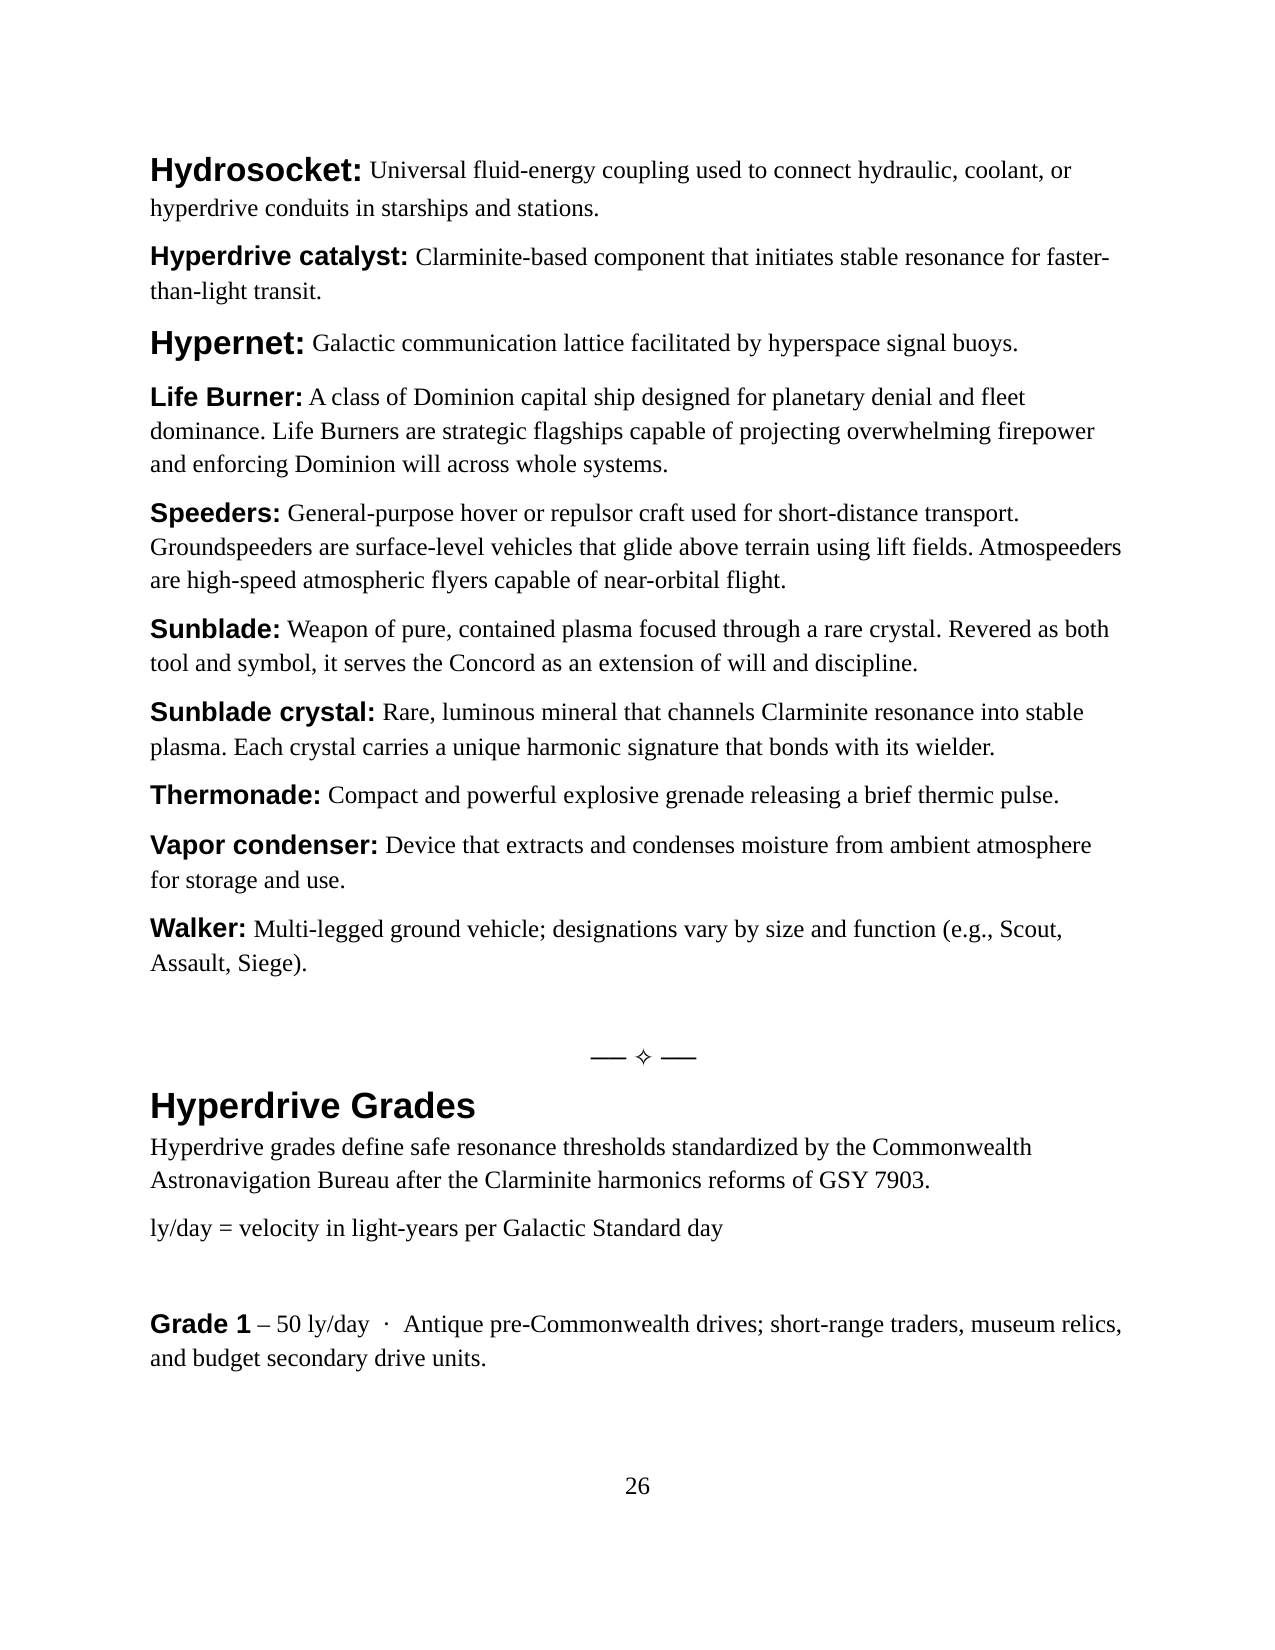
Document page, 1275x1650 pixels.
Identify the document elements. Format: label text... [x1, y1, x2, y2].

text ── ✧ ── [162, 1043, 1125, 1072]
text Device that extracts and condenses moisture from ambient atmosphere for storage and use. [150, 829, 1125, 894]
subtitle Life Burner: [150, 381, 303, 412]
subtitle Sunblade crystal: [150, 696, 376, 727]
text Multi-legged ground vehicle; designations vary by size and function (e.g., Scout, Assault, Siege). [150, 912, 1125, 977]
subtitle Hydrosocket: [150, 150, 363, 188]
text ly/day = velocity in light-years per Galactic Standard day [150, 1213, 1125, 1241]
text Clarminite-based component that initiates stable resonance for faster-than-light transit. [150, 240, 1125, 304]
text Galactic communication lattice facilitated by hyperspace signal buoys. [306, 323, 1125, 362]
subtitle Hyperdrive Grades [150, 1084, 1125, 1126]
text Universal fluid-energy coupling used to connect hydraulic, coolant, or hyperdrive conduits in starships and stations. [150, 150, 1125, 221]
subtitle Sunblade: [150, 613, 281, 644]
text Rare, luminous mineral that channels Clarminite resonance into stable plasma. Each crystal carries a unique harmonic signature that bonds with its wielder. [150, 696, 1125, 760]
subtitle Vapor condenser: [150, 829, 379, 861]
subtitle Speeders: [150, 497, 281, 528]
text – 50 ly/day · Antique pre-Commonwealth drives; short-range traders, museum relics, and budget secondary drive units. [150, 1308, 1125, 1372]
subtitle Walker: [150, 912, 247, 944]
text Weapon of pure, contained plasma focused through a rare crystal. Revered as both tool and symbol, it serves the Concord as an extension of will and discipline. [150, 613, 1125, 677]
subtitle Hypernet: [150, 323, 306, 362]
subtitle Grade 1 [150, 1308, 251, 1339]
text Compact and powerful explosive grenade releasing a brief thermic pulse. [322, 779, 1125, 811]
subtitle Thermonade: [150, 779, 322, 811]
text A class of Dominion capital ship designed for planetary denial and fleet dominance. Life Burners are strategic flagships capable of projecting overwhelming firepower and enforcing Dominion will across whole systems. [150, 381, 1125, 478]
subtitle Hyperdrive catalyst: [150, 240, 409, 272]
text General-purpose hover or repulsor craft used for short-distance transport. Groundspeeders are surface-level vehicles that glide above terrain using lift fields. Atmospeeders are high-speed atmospheric flyers capable of near-orbital flight. [150, 497, 1125, 594]
text Hyperdrive grades define safe resonance thresholds standardized by the Commonwealth Astronavigation Bureau after the Clarminite harmonics reforms of GSY 7903. [150, 1132, 1125, 1194]
